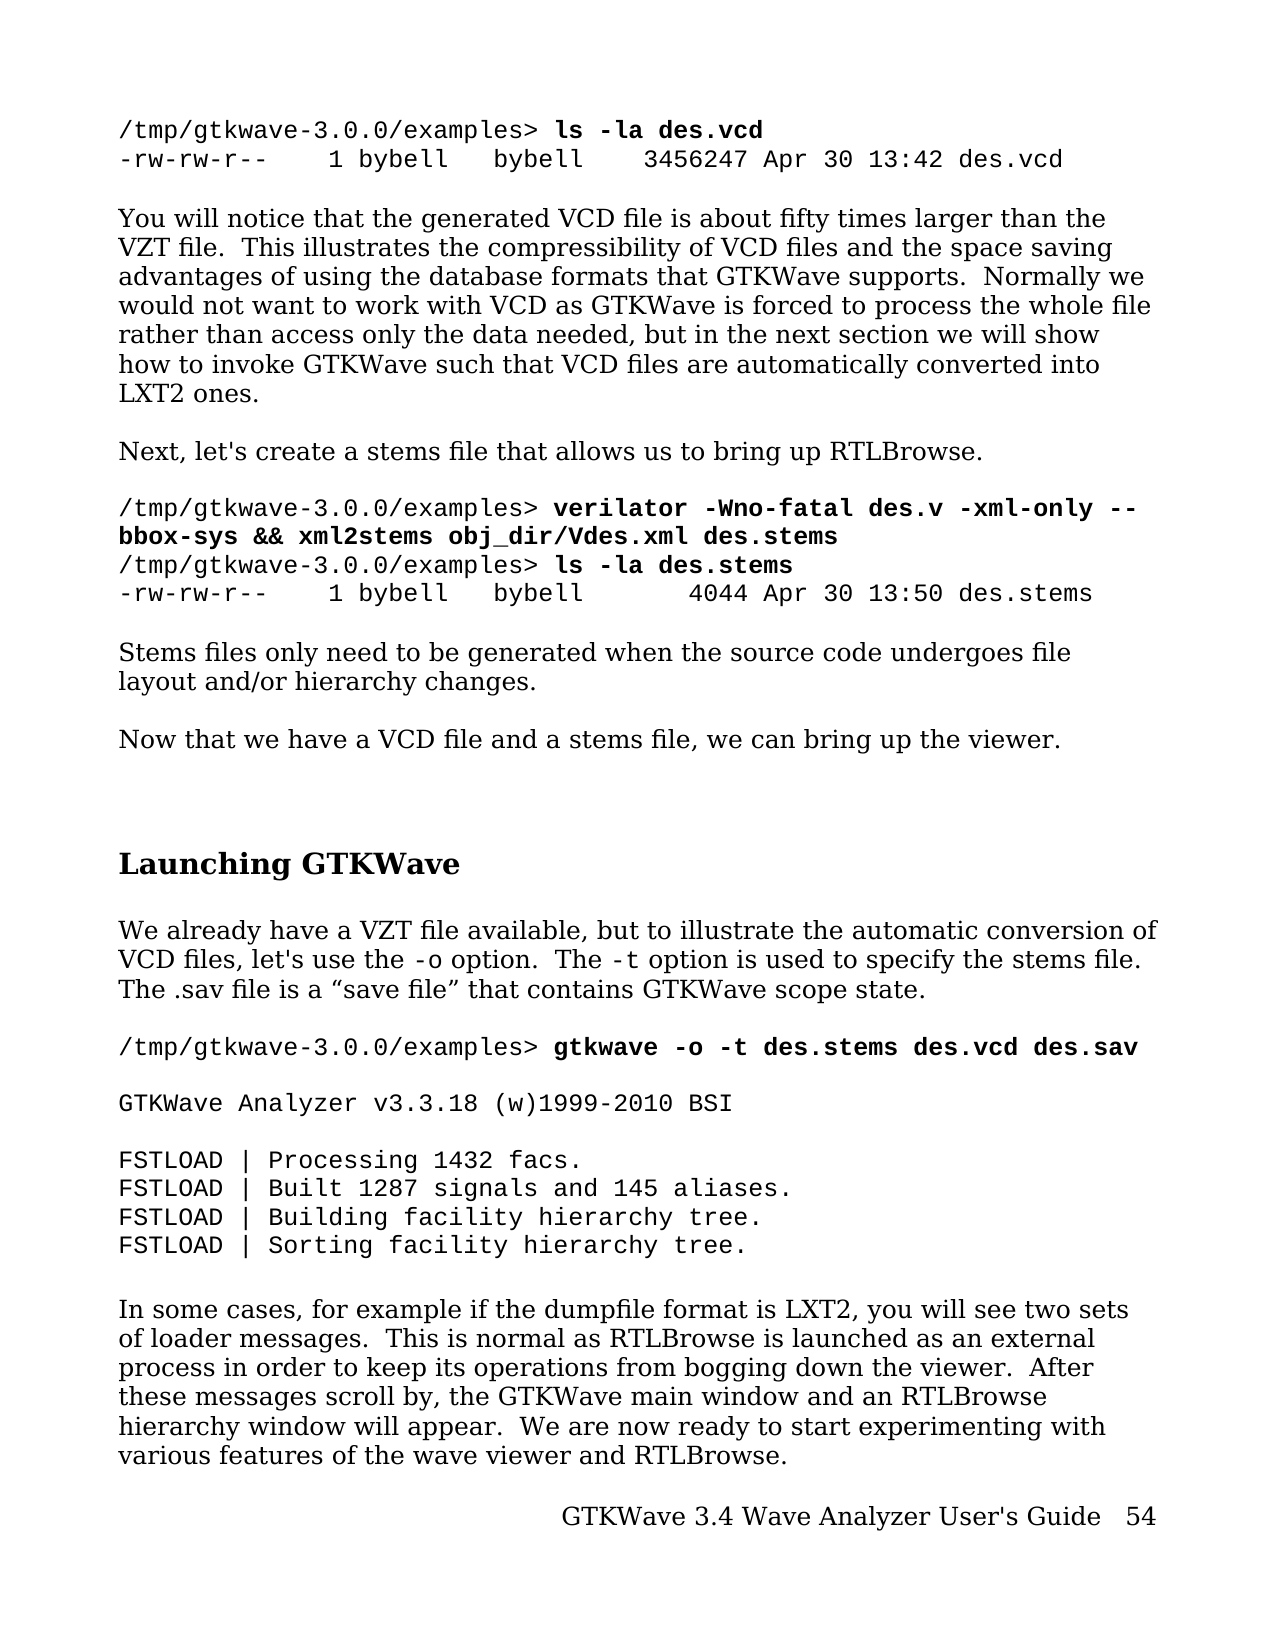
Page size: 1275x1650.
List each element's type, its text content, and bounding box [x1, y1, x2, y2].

text In some cases, for example if the dumpfile format is LXT2, you will see two sets of loader messages. This is normal as RTLBrowse is launched as an external process in order to keep its operations from bogging down the viewer. After these messages scroll by, the GTKWave main window and an RTLBrowse hierarchy window will appear. We are now ready to start experimenting with various features of the wave viewer and RTLBrowse. [118, 1295, 1157, 1470]
subtitle Launching GTKWave [118, 847, 1157, 882]
text /tmp/gtkwave-3.0.0/examples> ls -la des.stems [118, 552, 1157, 581]
text Stems files only need to be generated when the source code undergoes file layout and/or hierarchy changes. [118, 638, 1157, 696]
text FSTLOAD | Processing 1432 facs. [118, 1147, 1157, 1176]
text -rw-rw-r-- 1 bybell bybell 3456247 Apr 30 13:42 des.vcd [118, 146, 1157, 175]
text You will notice that the generated VCD file is about fifty times larger than the VZT file. This illustrates the compressibility of VCD files and the space saving advantages of using the database formats that GTKWave supports. Normally we would not want to work with VCD as GTKWave is forced to process the whole file rather than access only the data needed, but in the next section we will show how to invoke GTKWave such that VCD files are automatically converted into LXT2 ones. [118, 204, 1157, 408]
text /tmp/gtkwave-3.0.0/examples> gtkwave -o -t des.stems des.vcd des.sav [118, 1034, 1157, 1062]
text We already have a VZT file available, but to illustrate the automatic conversion of VCD files, let's use the -o option. The -t option is used to specify the stems file. The .sav file is a “save file” that contains GTKWave scope state. [118, 916, 1157, 1005]
text -rw-rw-r-- 1 bybell bybell 4044 Apr 30 13:50 des.stems [118, 581, 1157, 609]
text /tmp/gtkwave-3.0.0/examples> verilator -Wno-fatal des.v -xml-only --bbox-sys && xml2stems obj_dir/Vdes.xml des.stems [118, 496, 1157, 552]
text GTKWave Analyzer v3.3.18 (w)1999-2010 BSI [118, 1091, 1157, 1119]
text /tmp/gtkwave-3.0.0/examples> ls -la des.vcd [118, 118, 1157, 146]
text FSTLOAD | Built 1287 signals and 145 aliases. [118, 1176, 1157, 1204]
text FSTLOAD | Building facility hierarchy tree. [118, 1204, 1157, 1232]
text Next, let's create a stems file that allows us to bring up RTLBrowse. [118, 437, 1157, 466]
text Now that we have a VCD file and a stems file, we can bring up the viewer. [118, 696, 1157, 755]
text FSTLOAD | Sorting facility hierarchy tree. [118, 1232, 1157, 1261]
